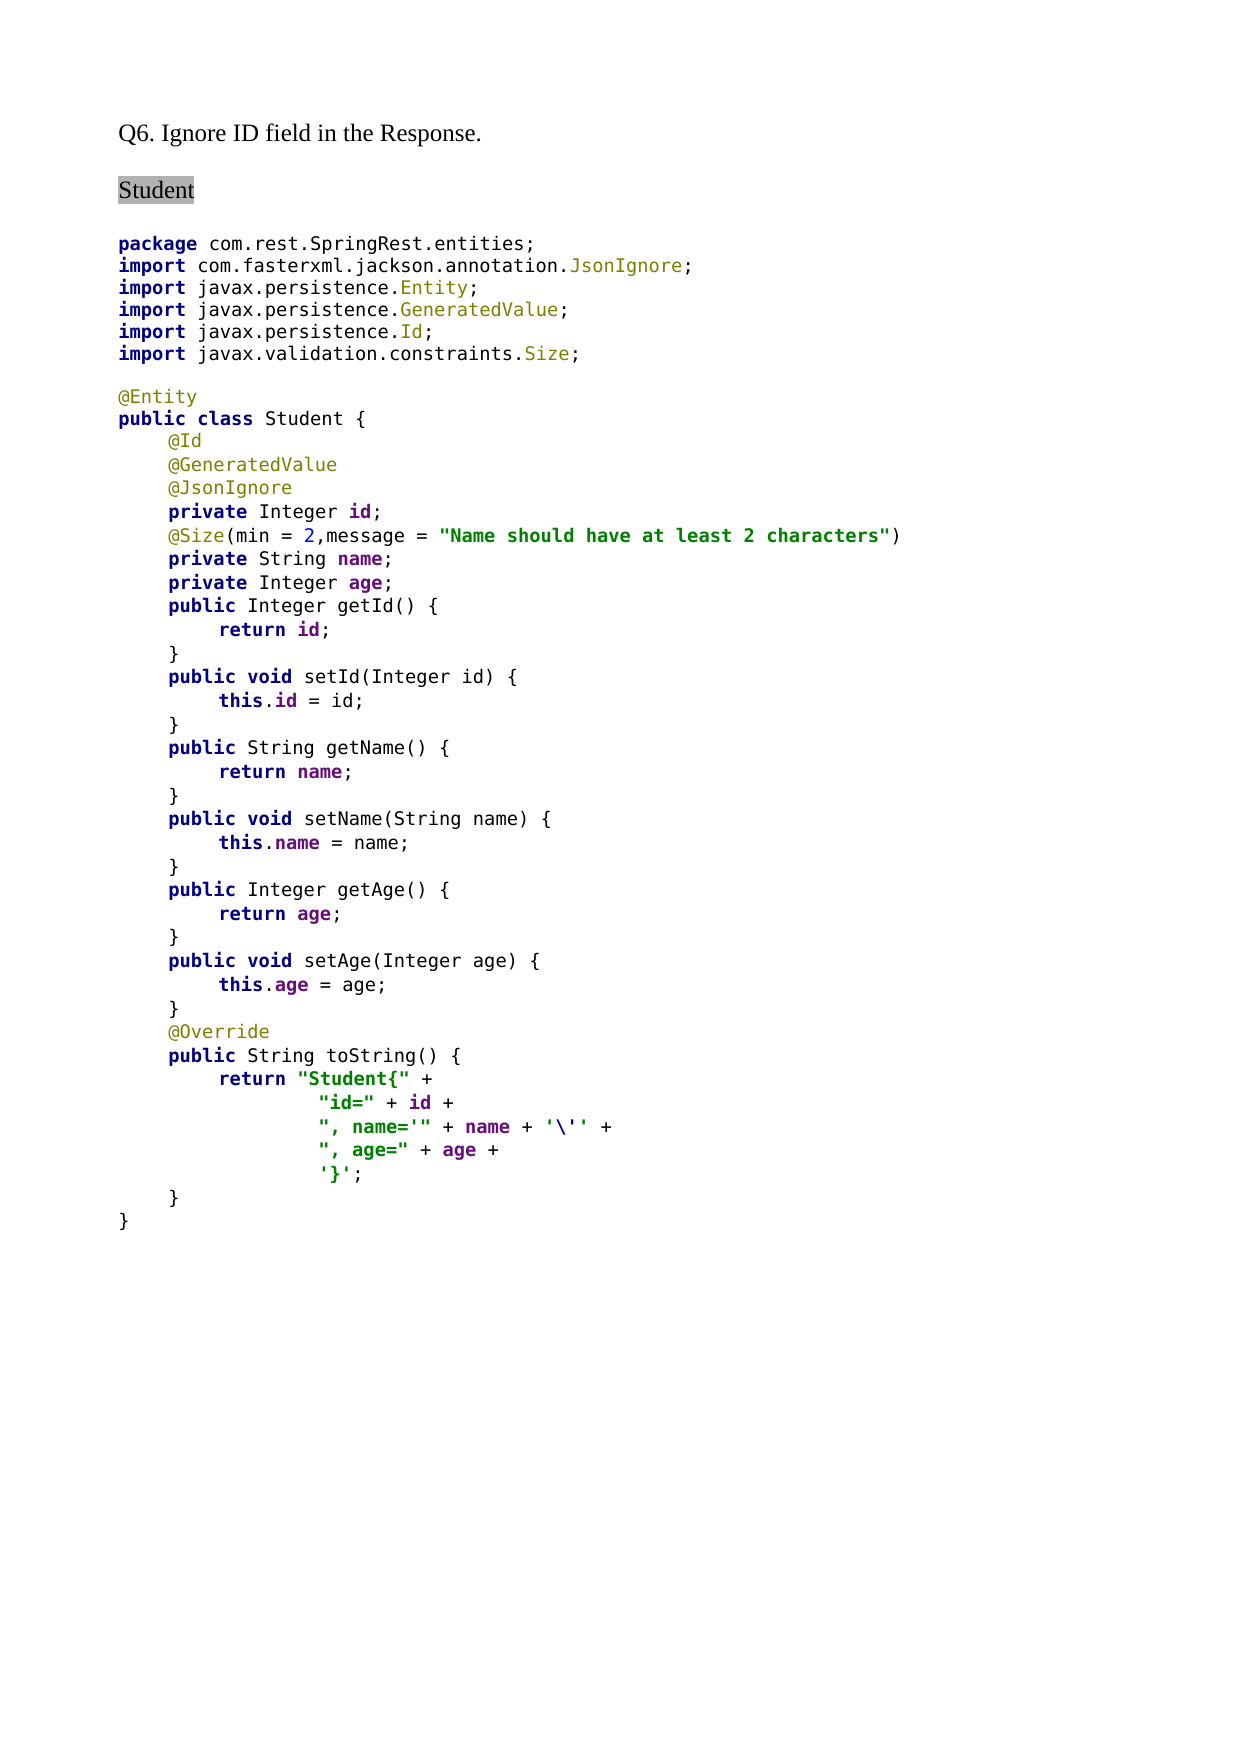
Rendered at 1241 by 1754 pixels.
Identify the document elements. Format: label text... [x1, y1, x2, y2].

text return "Student{" + [118, 1068, 1122, 1092]
text package com.rest.SpringRest.entities; [118, 233, 1122, 255]
text "id=" + id + [118, 1092, 1122, 1116]
text @Override [118, 1021, 1122, 1045]
text public Integer getAge() { [118, 879, 1122, 903]
text public class Student { [118, 408, 1122, 430]
text @Size(min = 2,message = "Name should have at least 2 characters") [118, 524, 1122, 548]
text ", name='" + name + '\'' + [118, 1116, 1122, 1139]
text } [118, 927, 1122, 950]
text @JsonIgnore [118, 477, 1122, 501]
text } [118, 643, 1122, 666]
text } [118, 997, 1122, 1021]
text this.age = age; [118, 974, 1122, 997]
text @GeneratedValue [118, 454, 1122, 477]
text return id; [118, 619, 1122, 643]
text Student [118, 176, 1122, 204]
text } [118, 1210, 1122, 1232]
text import javax.persistence.Id; [118, 321, 1122, 342]
text Q6. Ignore ID field in the Response. [118, 118, 1122, 147]
text public void setAge(Integer age) { [118, 950, 1122, 974]
text } [118, 785, 1122, 808]
text import com.fasterxml.jackson.annotation.JsonIgnore; [118, 255, 1122, 277]
text import javax.persistence.Entity; [118, 277, 1122, 299]
text this.name = name; [118, 832, 1122, 856]
text return name; [118, 761, 1122, 785]
text public void setId(Integer id) { [118, 666, 1122, 690]
text public String toString() { [118, 1045, 1122, 1068]
text } [118, 1187, 1122, 1210]
text } [118, 856, 1122, 879]
text return age; [118, 903, 1122, 927]
text } [118, 714, 1122, 737]
text this.id = id; [118, 690, 1122, 714]
text @Entity [118, 386, 1122, 408]
text private Integer age; [118, 572, 1122, 596]
text @Id [118, 430, 1122, 454]
text private String name; [118, 548, 1122, 572]
text import javax.persistence.GeneratedValue; [118, 299, 1122, 321]
text public void setName(String name) { [118, 808, 1122, 832]
text import javax.validation.constraints.Size; [118, 342, 1122, 364]
text public String getName() { [118, 737, 1122, 761]
text '}'; [118, 1163, 1122, 1187]
text ", age=" + age + [118, 1139, 1122, 1163]
text public Integer getId() { [118, 596, 1122, 619]
text private Integer id; [118, 501, 1122, 524]
